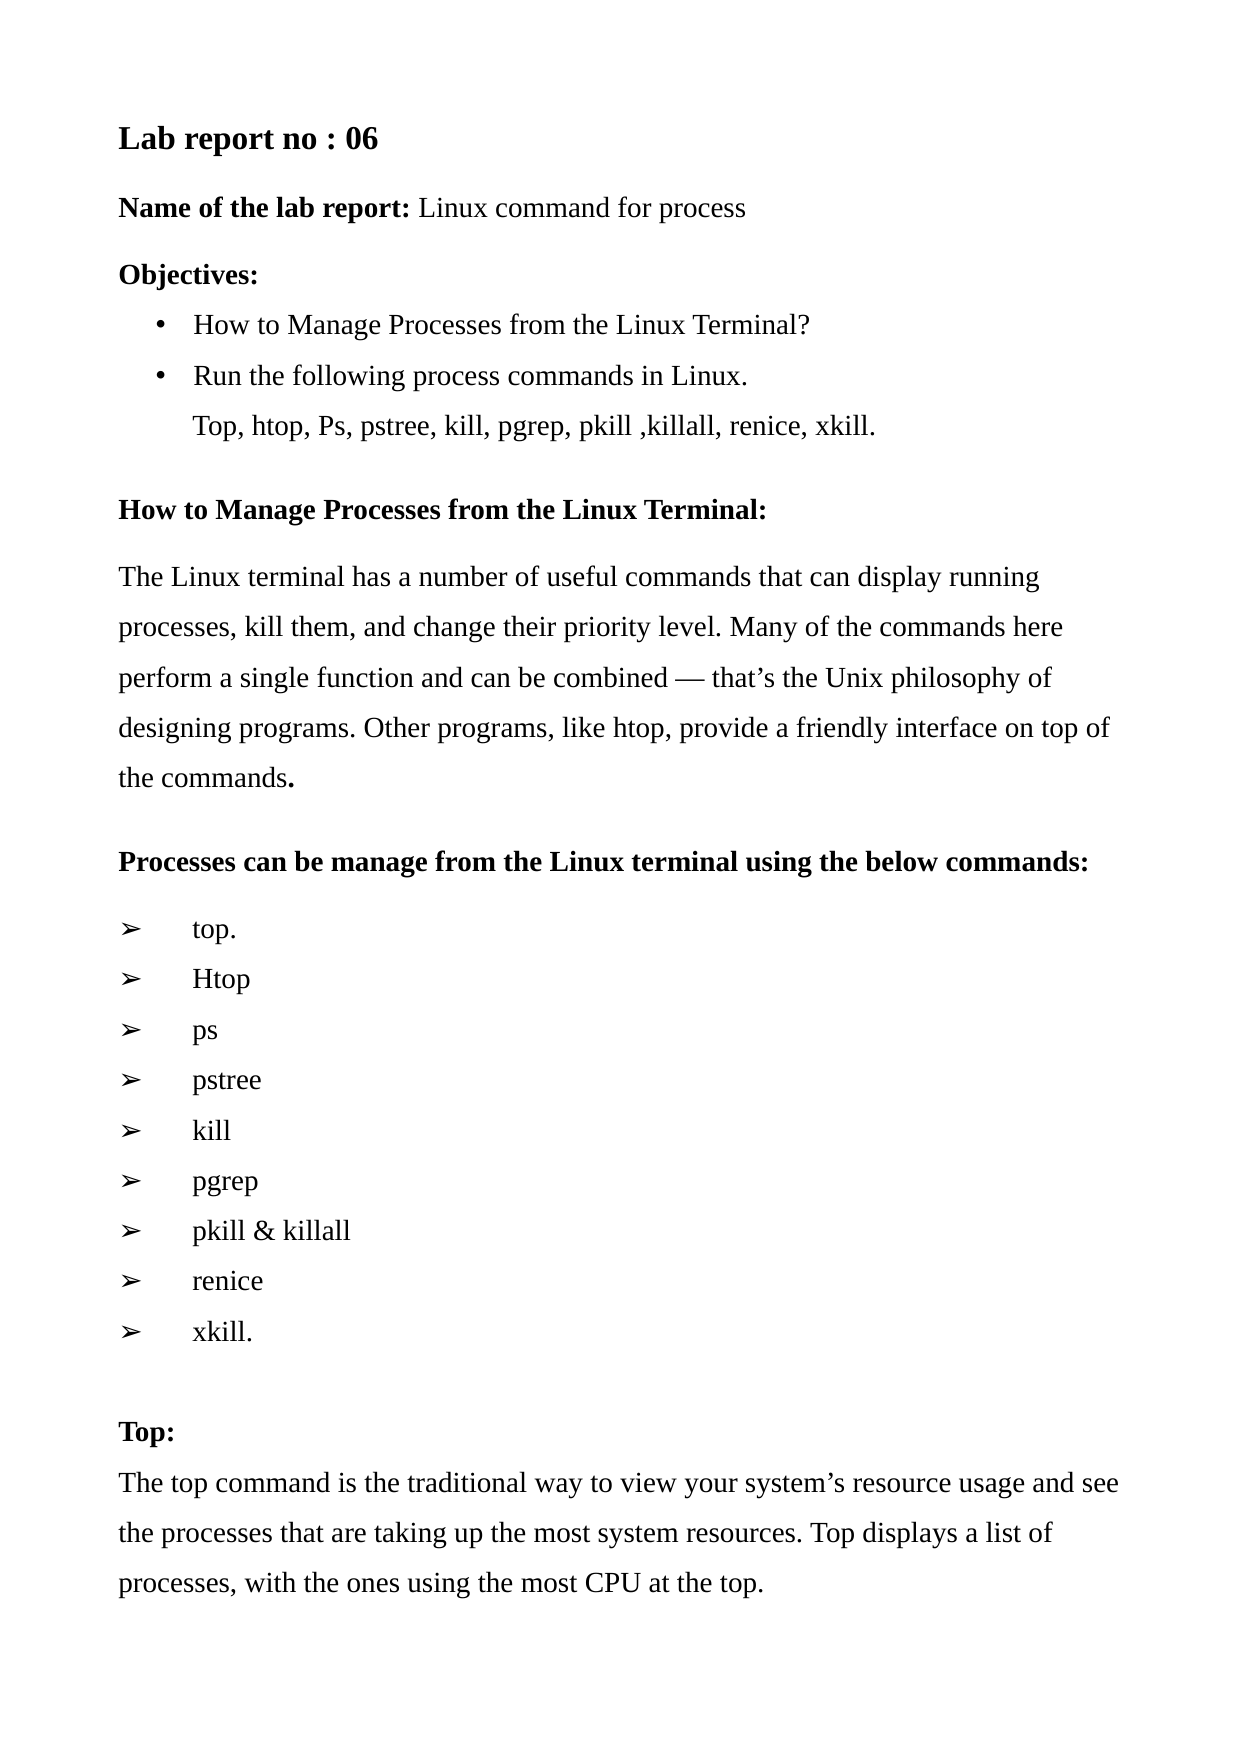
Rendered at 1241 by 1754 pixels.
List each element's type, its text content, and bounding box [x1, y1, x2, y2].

text How to Manage Processes from the Linux Terminal: [118, 492, 1122, 526]
text The top command is the traditional way to view your system’s resource usage and see the processes that are taking up the most system resources. Top displays a list of processes, with the ones using the most CPU at the top. [118, 1465, 1122, 1599]
text ➢ top. [118, 911, 1122, 945]
text ➢ kill [118, 1113, 1122, 1146]
text ➢ pkill & killall [118, 1213, 1122, 1247]
text Objectives: [118, 257, 1122, 291]
text Top: [118, 1414, 1122, 1448]
text Lab report no : 06 [118, 118, 1122, 156]
text ➢ ps [118, 1012, 1122, 1046]
text Top, htop, Ps, pstree, kill, pgrep, pkill ,killall, renice, xkill. [118, 408, 1122, 442]
text Name of the lab report: Linux command for process [118, 190, 1122, 223]
text ➢ pgrep [118, 1163, 1122, 1196]
text The Linux terminal has a number of useful commands that can display running processes, kill them, and change their priority level. Many of the commands here perform a single function and can be combined — that’s the Unix philosophy of designing programs. Other programs, like htop, provide a friendly interface on top of the commands. [118, 559, 1122, 794]
text ➢ Htop [118, 962, 1122, 995]
text ➢ renice [118, 1263, 1122, 1297]
text Processes can be manage from the Linux terminal using the below commands: [118, 844, 1122, 878]
text ➢ xkill. [118, 1314, 1122, 1347]
list Run the following process commands in Linux. [156, 358, 1122, 391]
list How to Manage Processes from the Linux Terminal? [156, 307, 1122, 341]
text ➢ pstree [118, 1062, 1122, 1096]
